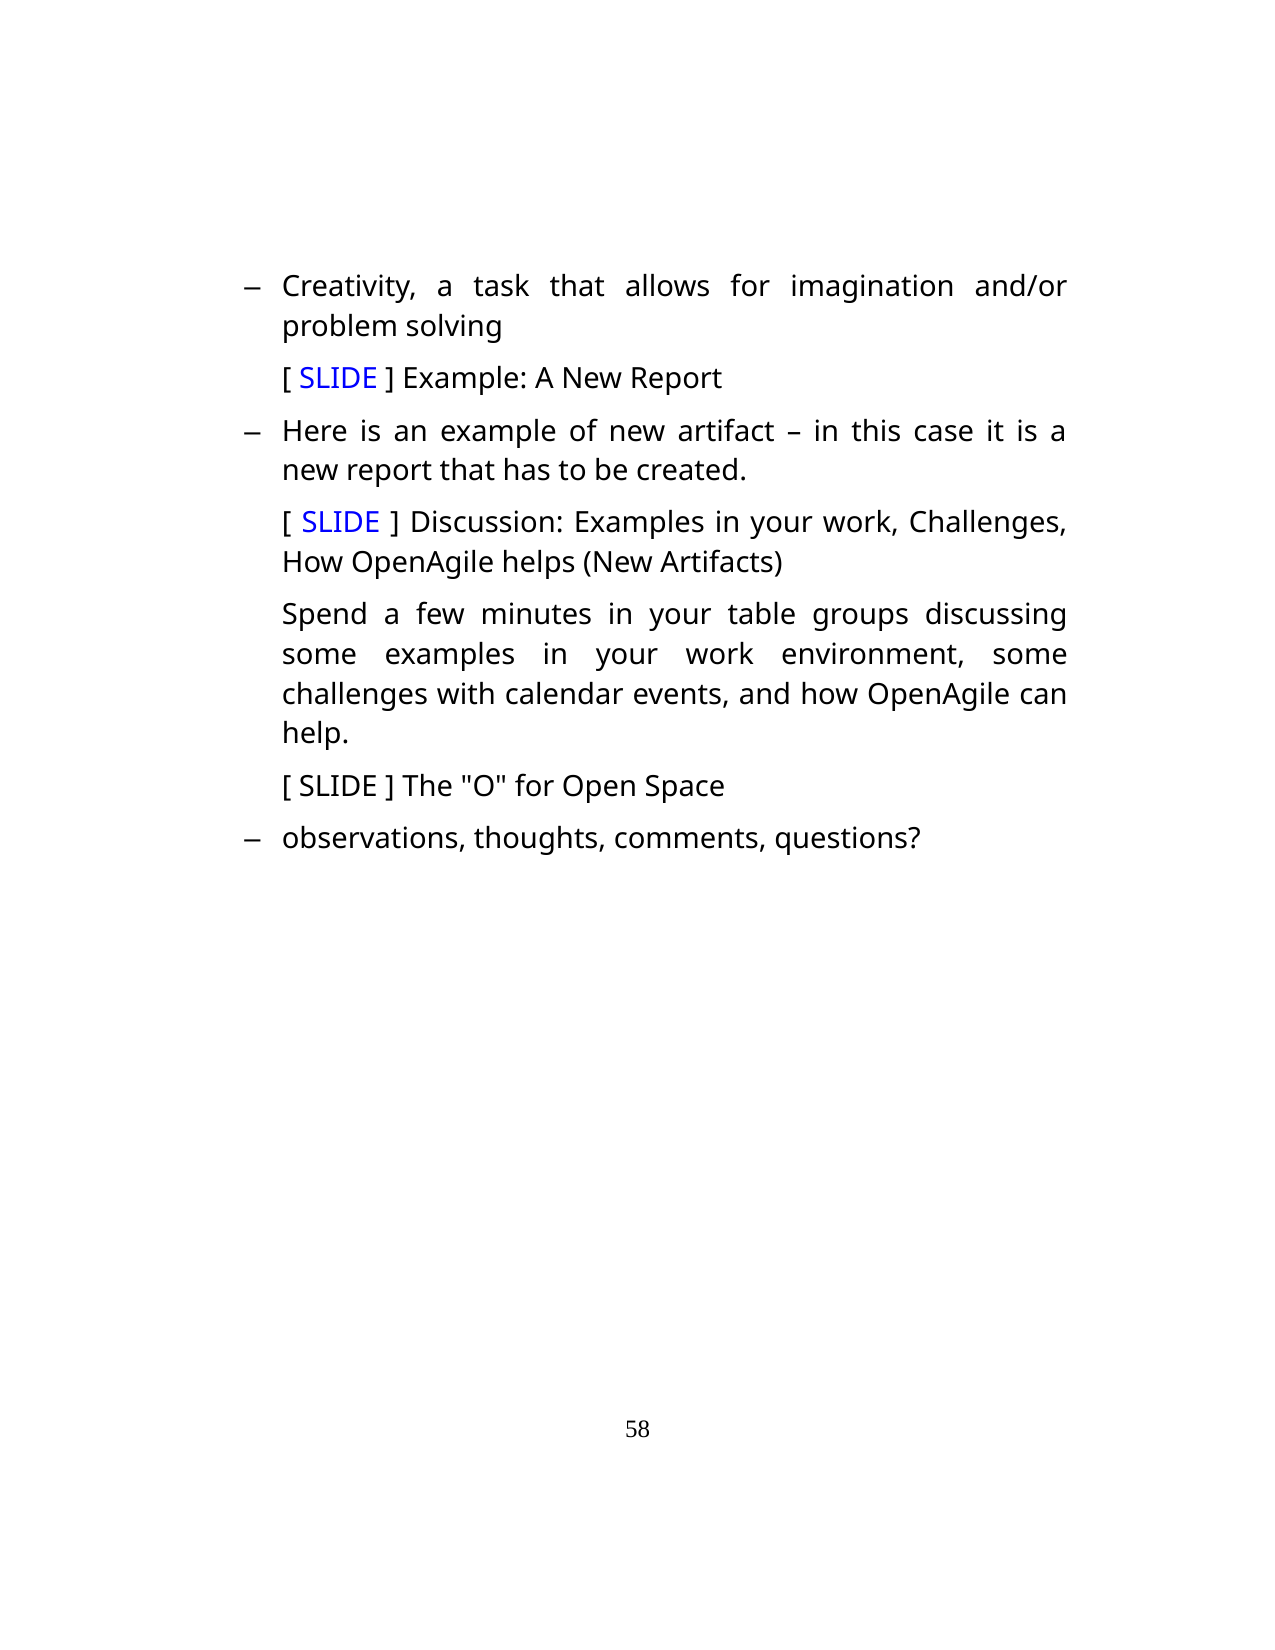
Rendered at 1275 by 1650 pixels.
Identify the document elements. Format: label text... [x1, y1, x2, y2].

list [ SLIDE ] Example: A New Report [244, 358, 1068, 397]
list Spend a few minutes in your table groups discussing some examples in your work environment, some challenges with calendar events, and how OpenAgile can help. [244, 593, 1068, 752]
list observations, thoughts, comments, questions? [244, 817, 1068, 857]
list Here is an example of new artifact – in this case it is a new report that has to be created. [244, 410, 1068, 489]
list [ SLIDE ] The "O" for Open Space [244, 765, 1068, 804]
list Creativity, a task that allows for imagination and/or problem solving [244, 266, 1068, 345]
list [ SLIDE ] Discussion: Examples in your work, Challenges, How OpenAgile helps (New Artifacts) [244, 502, 1068, 581]
